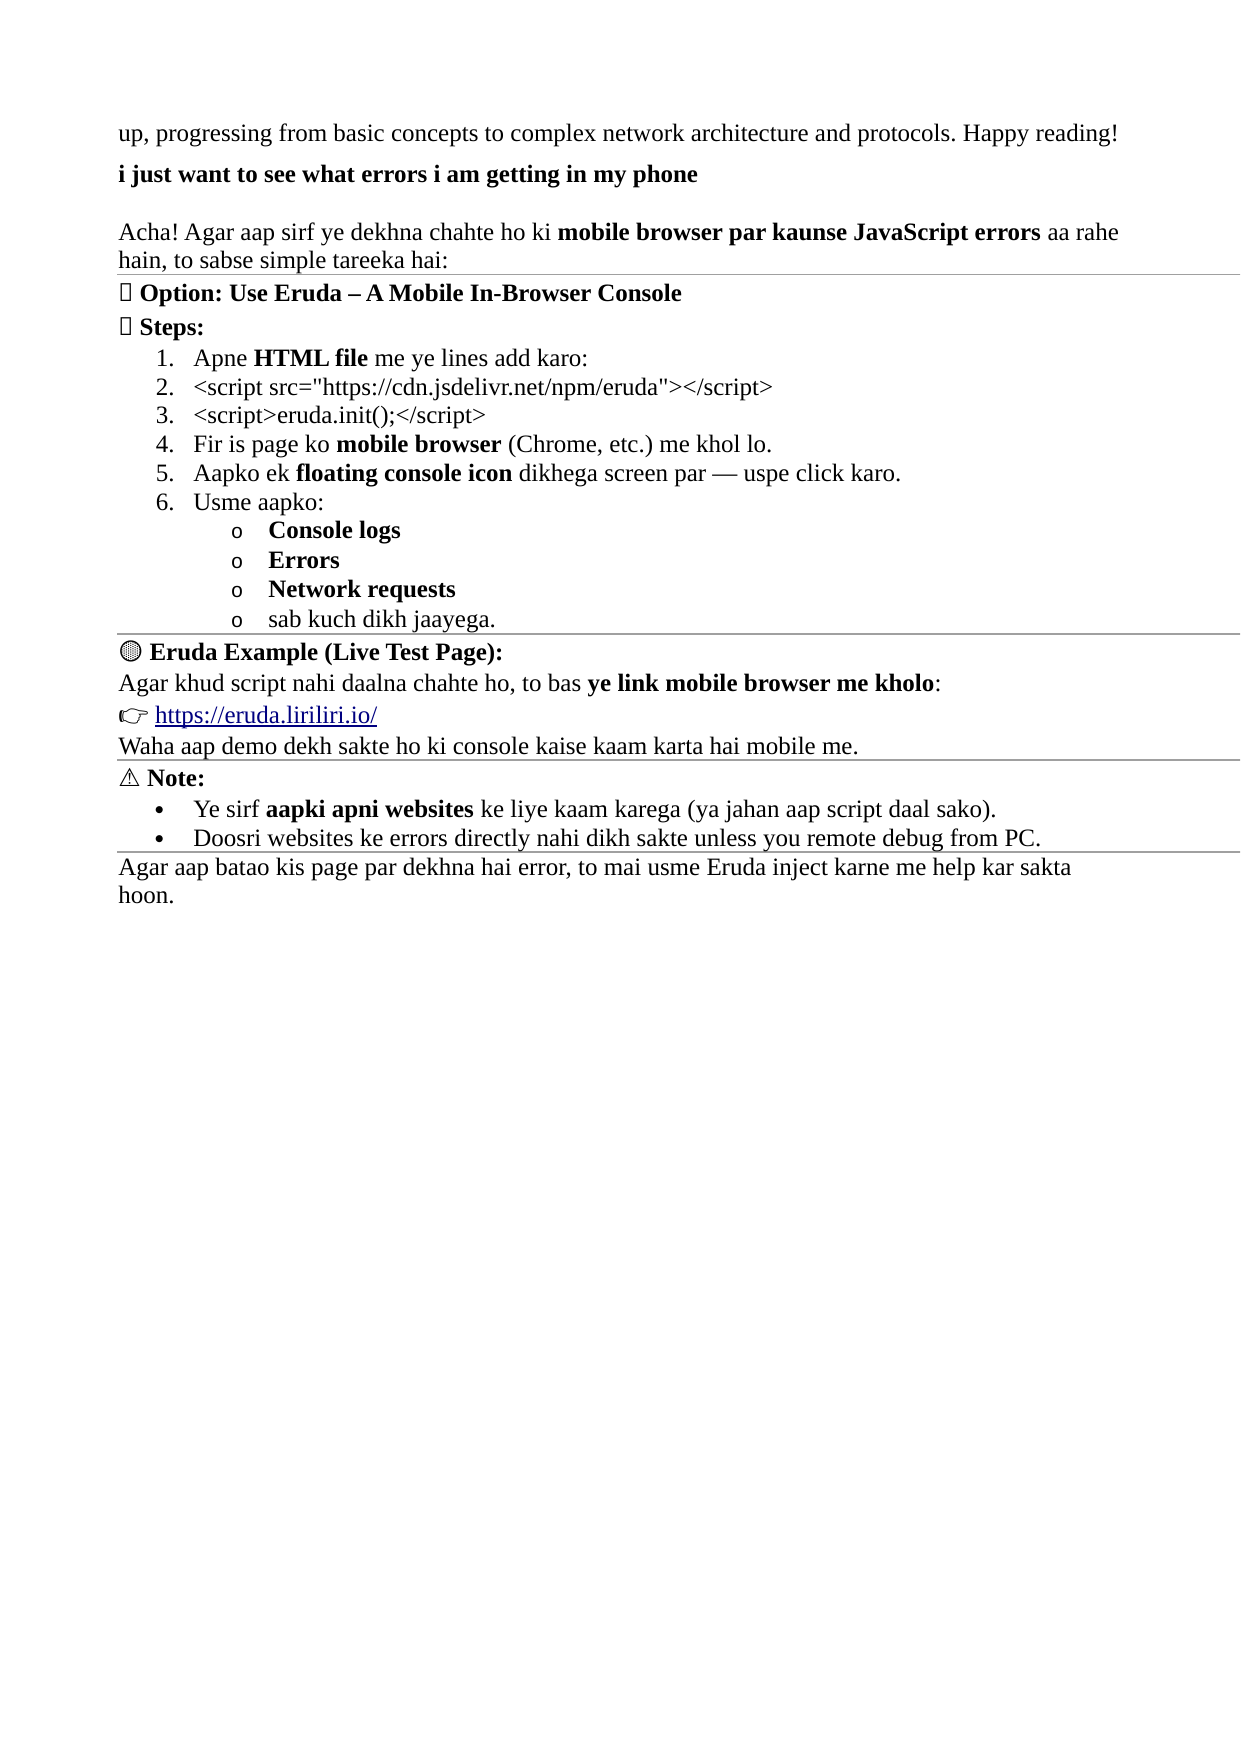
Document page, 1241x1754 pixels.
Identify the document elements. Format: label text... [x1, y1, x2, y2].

text Agar khud script nahi daalna chahte ho, to bas ye link mobile browser me kholo: [118, 668, 1122, 697]
list Ye sirf aapki apni websites ke liye kaam karega (ya jahan aap script daal sako). [156, 794, 1122, 823]
text Waha aap demo dekh sakte ho ki console kaise kaam karta hai mobile me. [118, 731, 1122, 759]
list Usme aapko: [156, 487, 1122, 515]
list Apne HTML file me ye lines add karo: [156, 343, 1122, 372]
text ✅ Option: Use Eruda – A Mobile In-Browser Console [118, 275, 1122, 309]
text up, progressing from basic concepts to complex network architecture and protocols. Happy reading! [118, 118, 1122, 147]
text 👉 https://eruda.liriliri.io/ [118, 697, 1122, 731]
list Fir is page ko mobile browser (Chrome, etc.) me khol lo. [156, 429, 1122, 458]
list Errors [231, 545, 1122, 574]
list Console logs [231, 515, 1122, 545]
list Network requests [231, 574, 1122, 604]
list <script>eruda.init();</script> [156, 400, 1122, 429]
list <script src="https://cdn.jsdelivr.net/npm/eruda"></script> [156, 372, 1122, 400]
text Acha! Agar aap sirf ye dekhna chahte ho ki mobile browser par kaunse JavaScript errors aa rahe hain, to sabse simple tareeka hai: [118, 217, 1122, 274]
text 🟡 Eruda Example (Live Test Page): [118, 635, 1122, 668]
text Agar aap batao kis page par dekhna hai error, to mai usme Eruda inject karne me help kar sakta hoon. [118, 853, 1122, 909]
list Doosri websites ke errors directly nahi dikh sakte unless you remote debug from PC. [156, 823, 1122, 851]
text 📌 Steps: [118, 309, 1122, 343]
text ⚠️ Note: [118, 761, 1122, 794]
list Aapko ek floating console icon dikhega screen par — uspe click karo. [156, 458, 1122, 487]
text i just want to see what errors i am getting in my phone [118, 159, 1122, 188]
list sab kuch dikh jaayega. [231, 604, 1122, 633]
